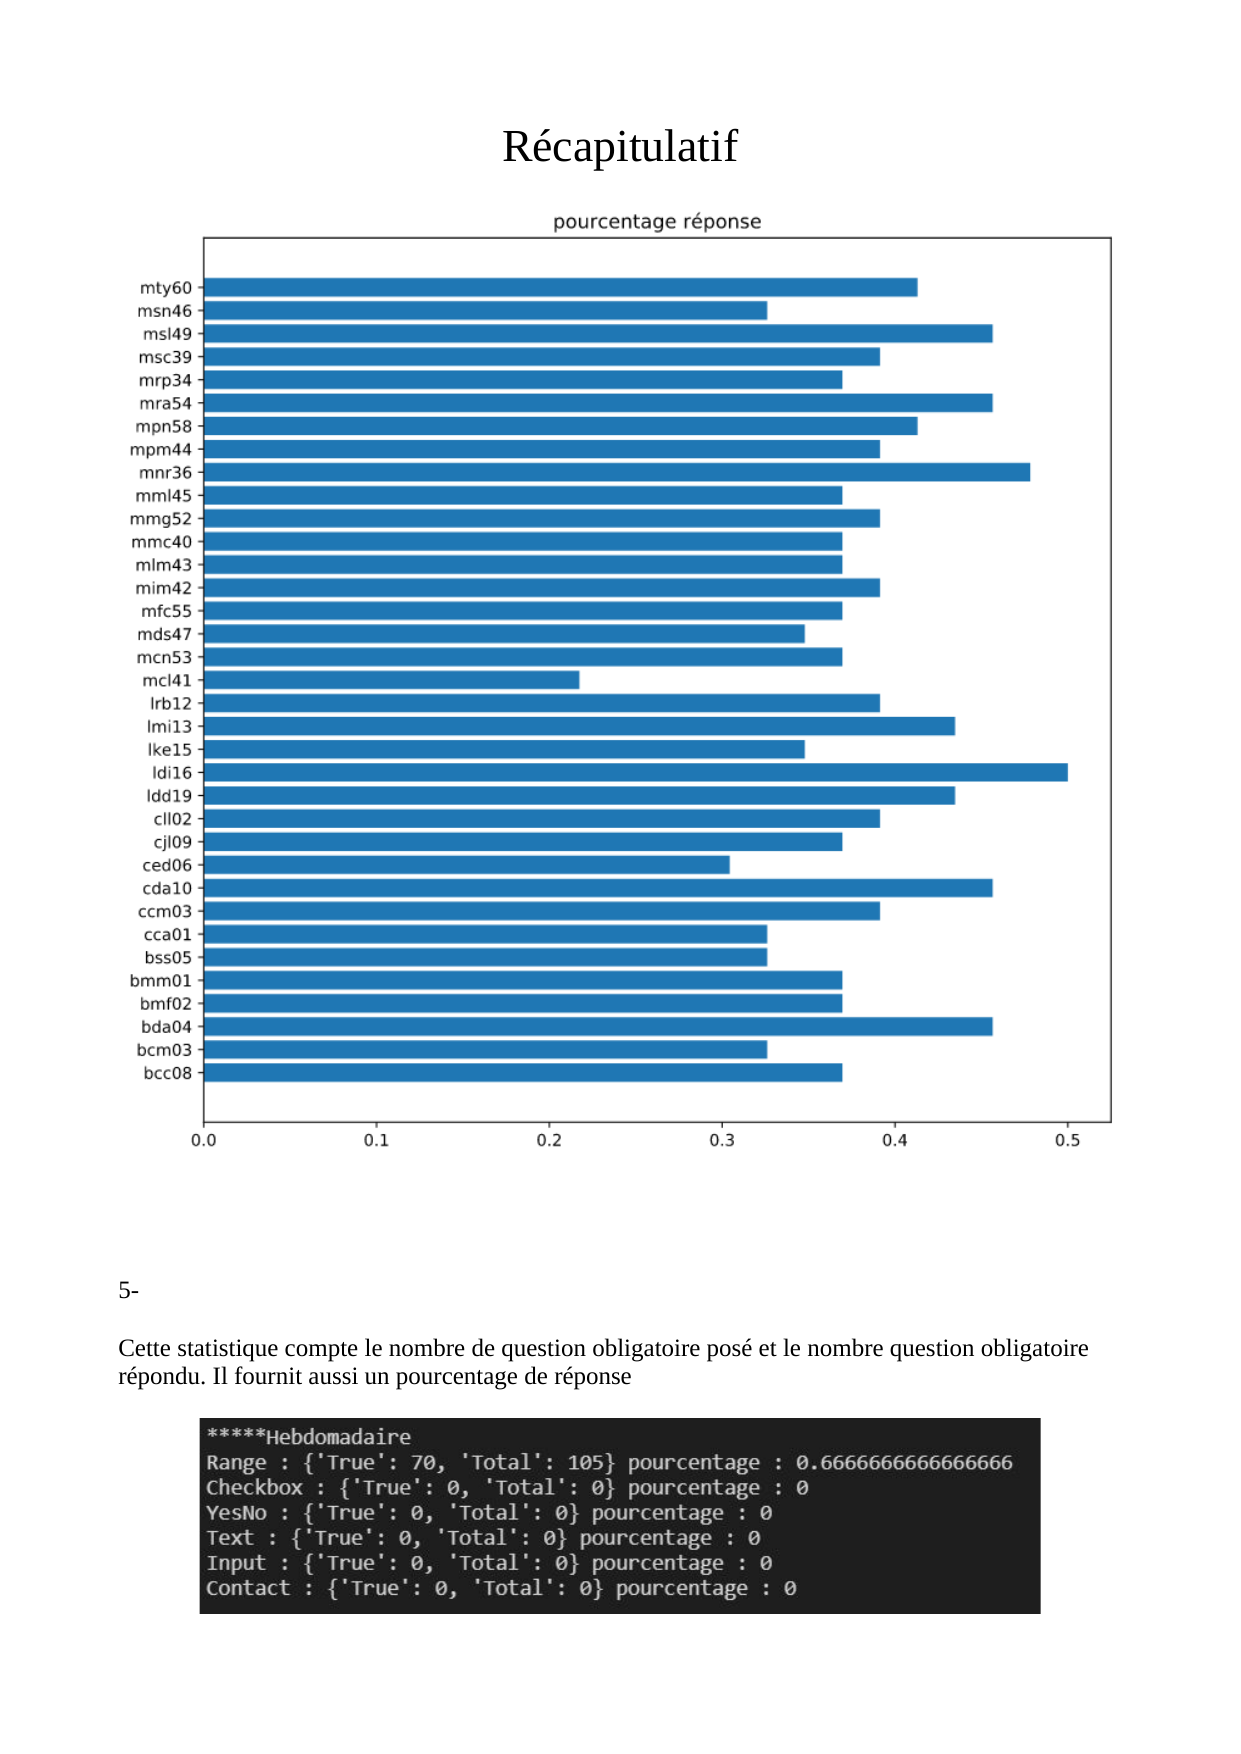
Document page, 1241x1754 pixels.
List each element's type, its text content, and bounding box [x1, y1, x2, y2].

picture [118, 201, 1123, 1161]
picture [199, 1418, 1041, 1614]
text 5- [118, 1275, 1122, 1304]
text Cette statistique compte le nombre de question obligatoire posé et le nombre question obligatoire répondu. Il fournit aussi un pourcentage de réponse [118, 1333, 1122, 1390]
